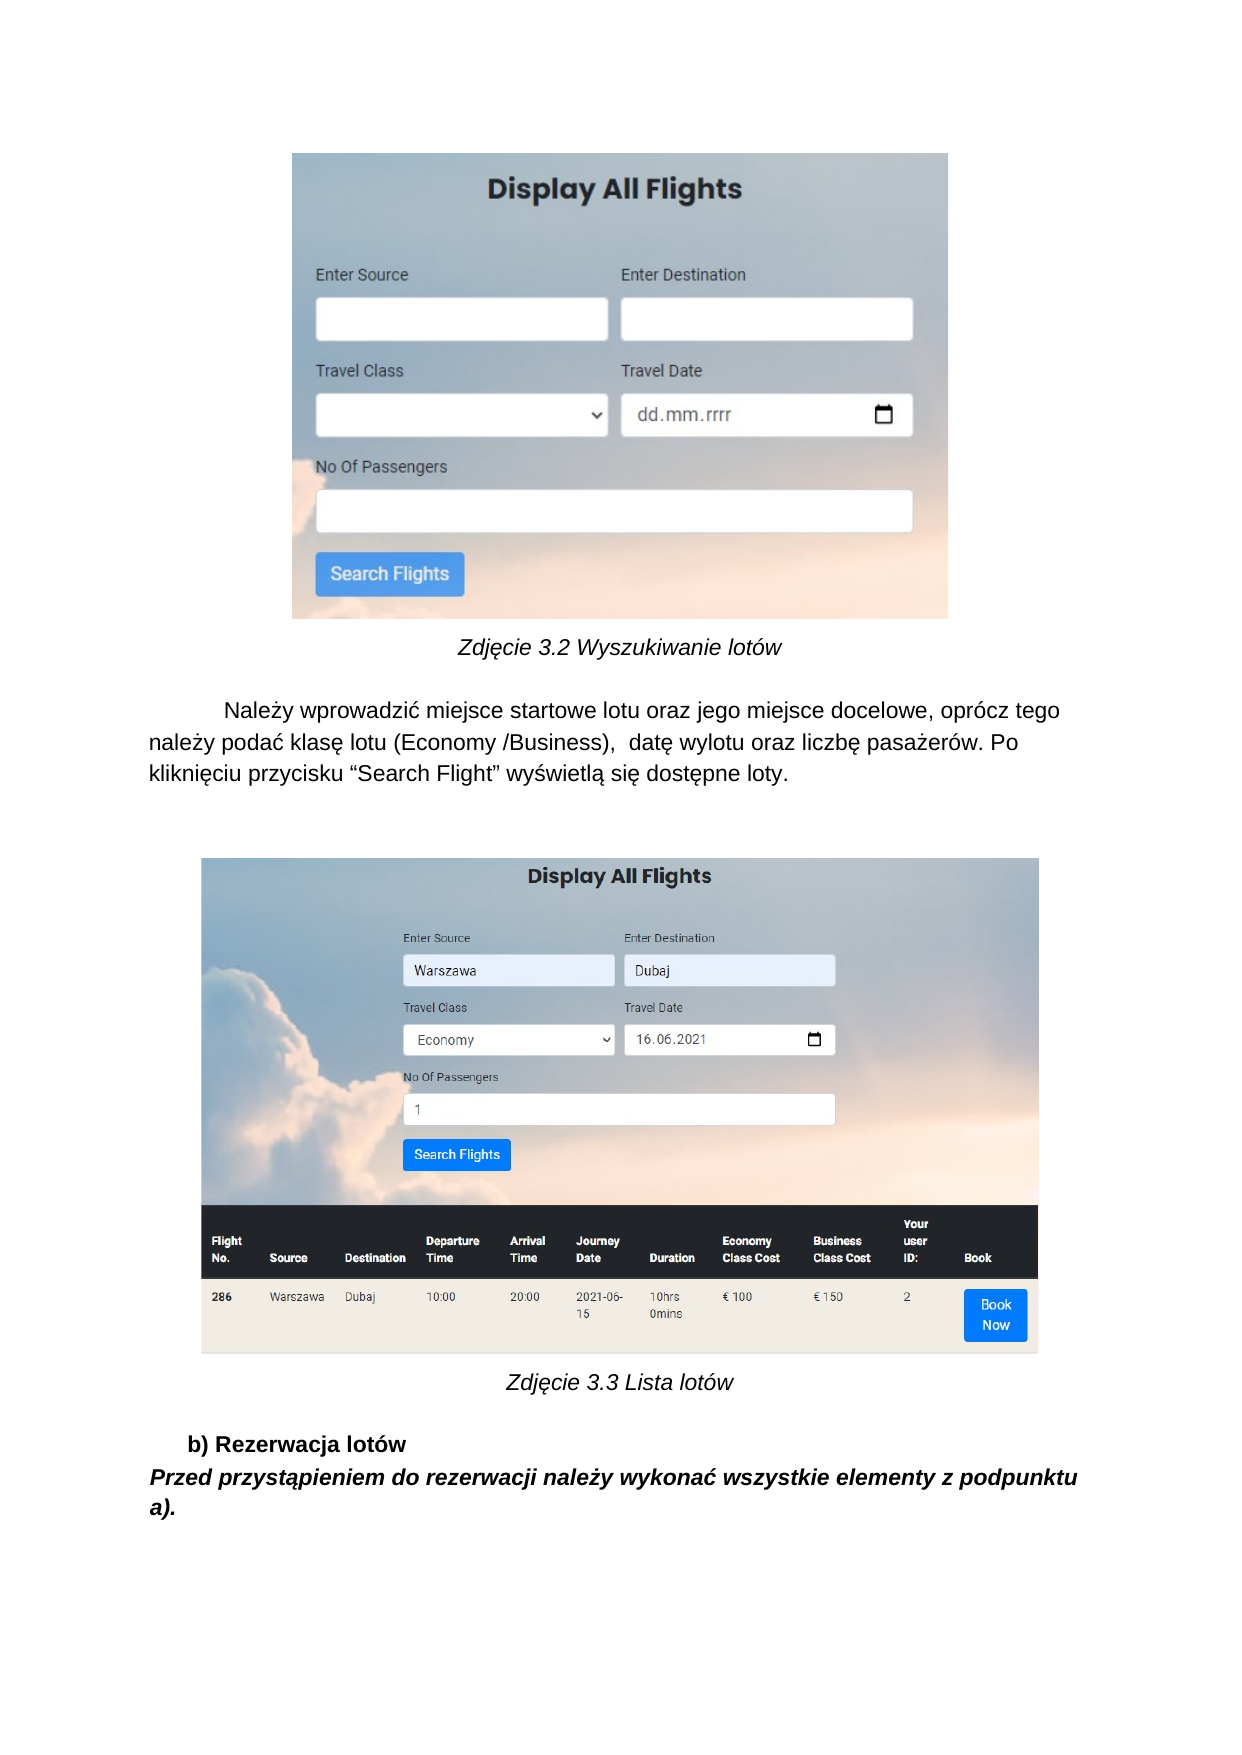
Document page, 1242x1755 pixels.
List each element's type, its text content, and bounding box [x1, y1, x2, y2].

subtitle b) Rezerwacja lotów [187, 1431, 1088, 1458]
text Należy wprowadzić miejsce startowe lotu oraz jego miejsce docelowe, oprócz tego należy podać klasę lotu (Economy /Business), datę wylotu oraz liczbę pasażerów. Po kliknięciu przycisku “Search Flight” wyświetlą się dostępne loty. [148, 697, 1087, 787]
text Przed przystąpieniem do rezerwacji należy wykonać wszystkie elementy z podpunktu a). [149, 1464, 1088, 1520]
text Zdjęcie 3.2 Wyszukiwanie lotów [228, 634, 1013, 661]
text Zdjęcie 3.3 Lista lotów [228, 1369, 1013, 1395]
